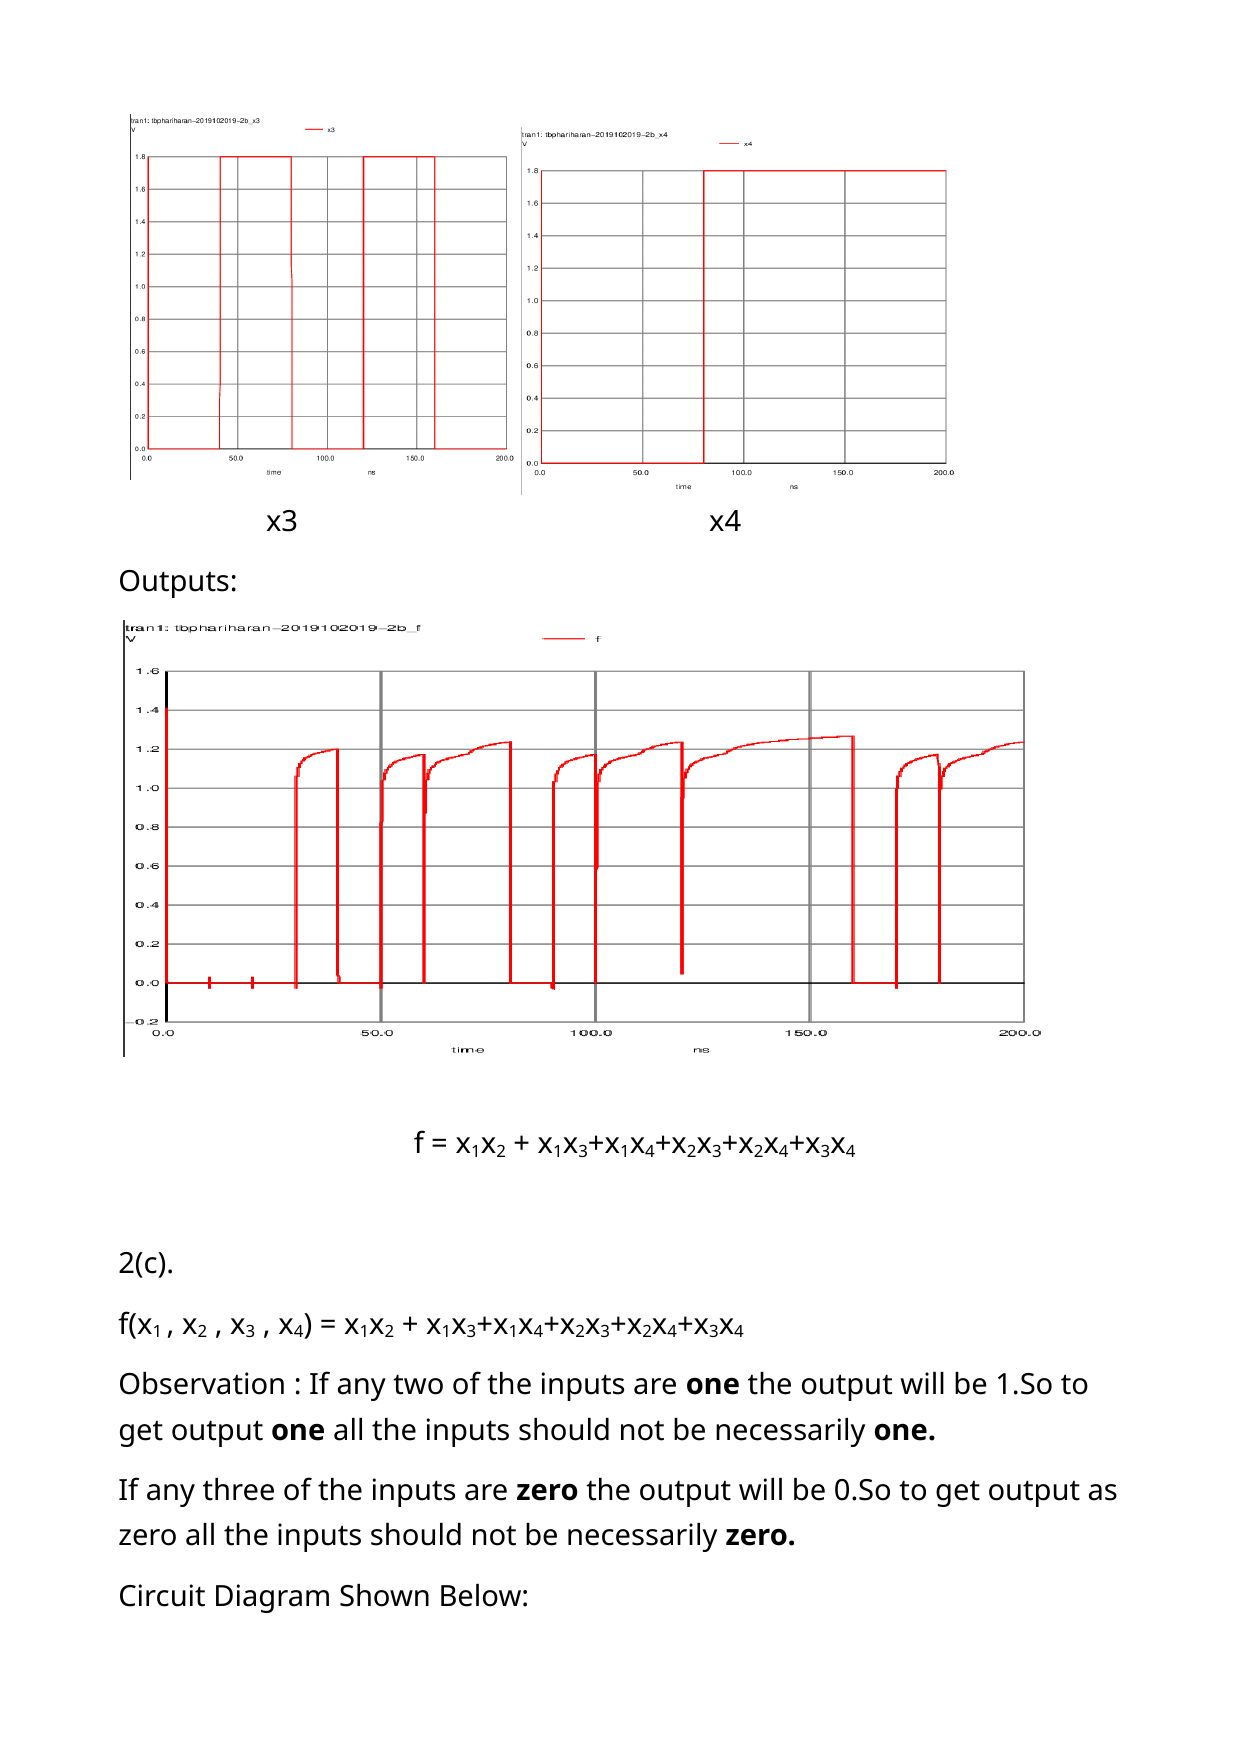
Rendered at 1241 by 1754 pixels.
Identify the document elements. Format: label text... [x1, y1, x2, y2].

text x3 x4 [118, 118, 1122, 540]
text Circuit Diagram Shown Below: [118, 1575, 1122, 1614]
text f = x1x2 + x1x3+x1x4+x2x3+x2x4+x3x4 [118, 1122, 1122, 1162]
text If any three of the inputs are zero the output will be 0.So to get output as zero all the inputs should not be necessarily zero. [118, 1469, 1122, 1554]
text Observation : If any two of the inputs are one the output will be 1.So to get output one all the inputs should not be necessarily one. [118, 1363, 1122, 1448]
text 2(c). [118, 1243, 1122, 1282]
text f(x1 , x2 , x3 , x4) = x1x2 + x1x3+x1x4+x2x3+x2x4+x3x4 [118, 1303, 1122, 1343]
text Outputs: [118, 561, 1122, 600]
picture [130, 114, 960, 495]
picture [123, 620, 1074, 1057]
